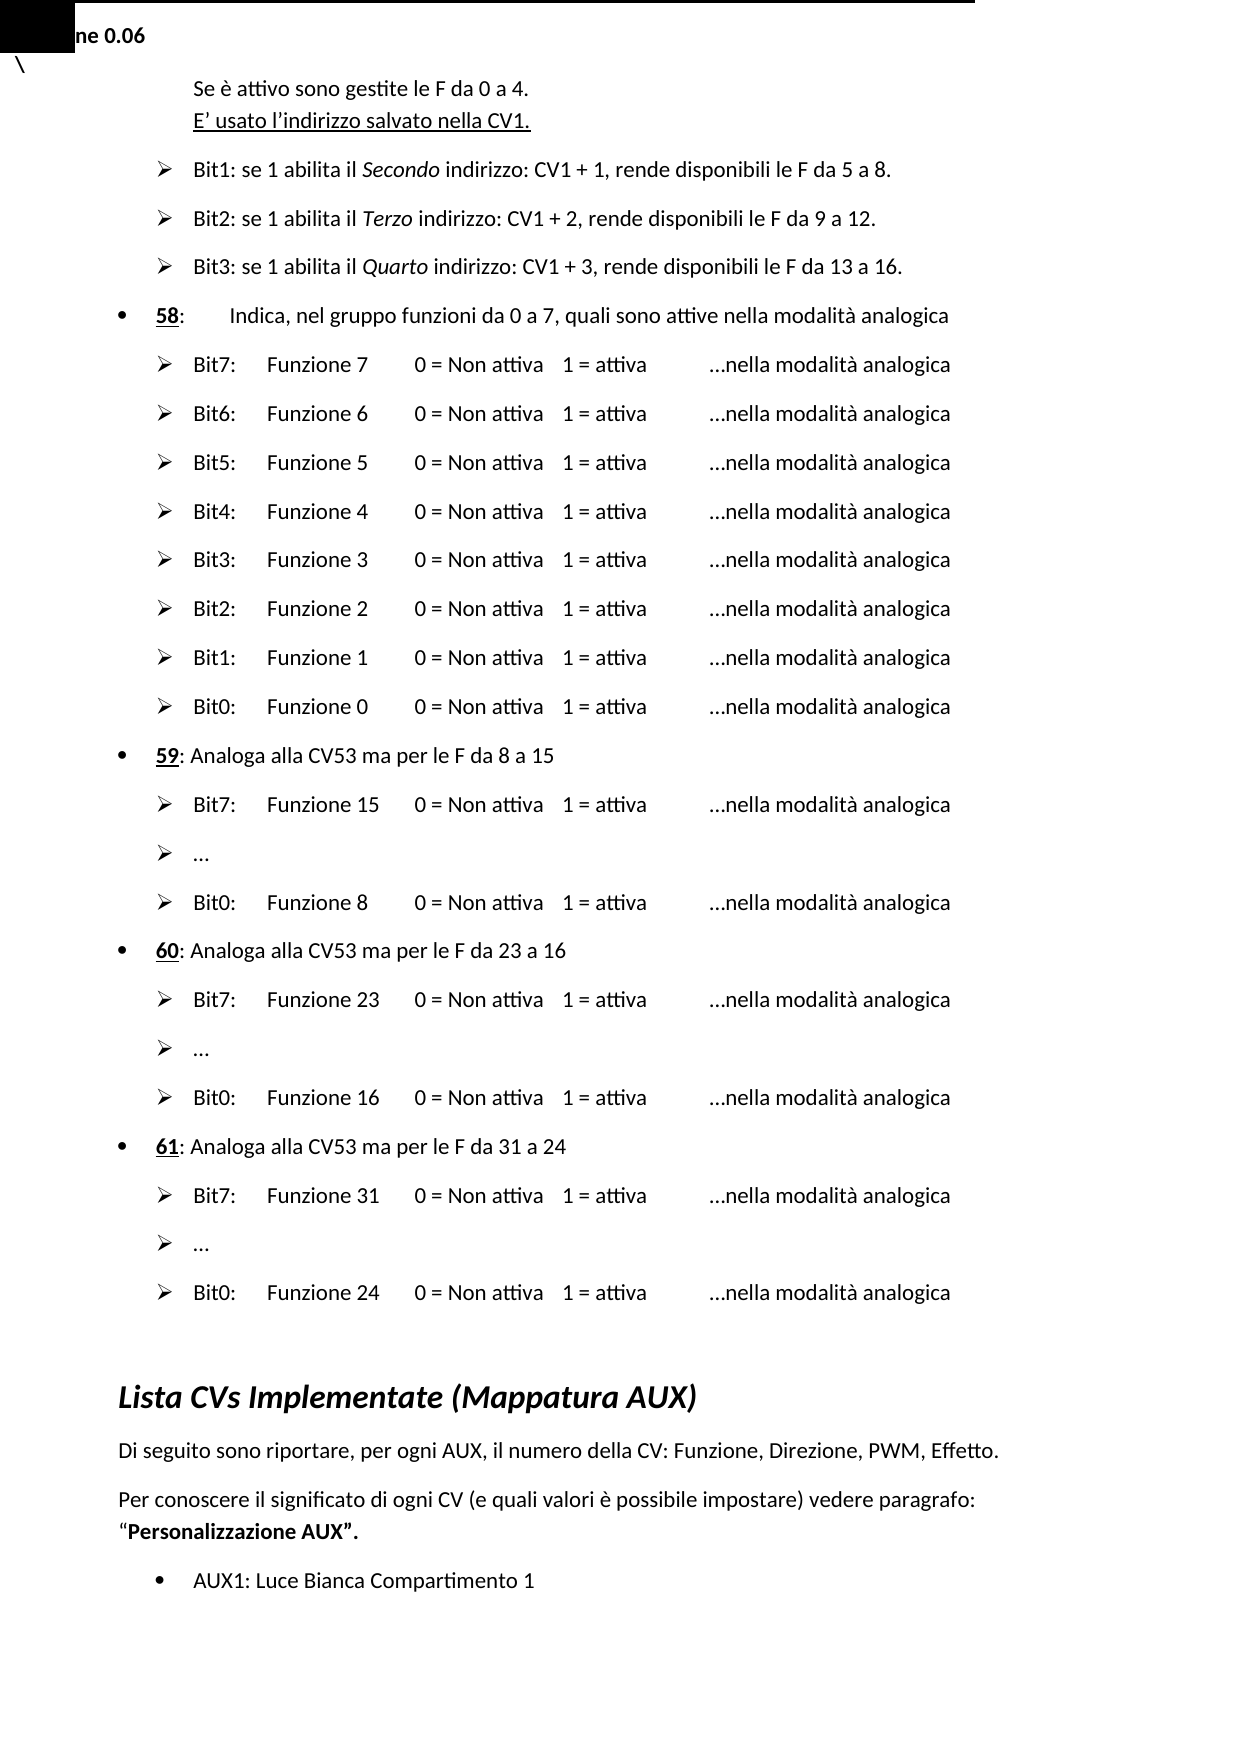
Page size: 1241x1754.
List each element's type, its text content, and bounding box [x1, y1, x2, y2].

list Bit7: Funzione 15 0 = Non attiva 1 = attiva …nella modalità analogica [156, 790, 1122, 818]
list Bit2: se 1 abilita il Terzo indirizzo: CV1 + 2, rende disponibili le F da 9 a 12. [156, 204, 1122, 232]
list Bit2: Funzione 2 0 = Non attiva 1 = attiva …nella modalità analogica [156, 594, 1122, 622]
list AUX1: Luce Bianca Compartimento 1 [156, 1566, 1122, 1594]
list Bit1: se 1 abilita il Secondo indirizzo: CV1 + 1, rende disponibili le F da 5 a 8. [156, 155, 1122, 183]
list … [156, 1034, 1122, 1062]
list Bit7: Funzione 7 0 = Non attiva 1 = attiva …nella modalità analogica [156, 350, 1122, 378]
list 58: Indica, nel gruppo funzioni da 0 a 7, quali sono attive nella modalità analogica [118, 301, 1122, 329]
list Bit5: Funzione 5 0 = Non attiva 1 = attiva …nella modalità analogica [156, 448, 1122, 476]
list Se è attivo sono gestite le F da 0 a 4. E’ usato l’indirizzo salvato nella CV1. [156, 74, 1122, 134]
list Bit7: Funzione 23 0 = Non attiva 1 = attiva …nella modalità analogica [156, 985, 1122, 1013]
list 60: Analoga alla CV53 ma per le F da 23 a 16 [118, 936, 1122, 964]
list Bit3: Funzione 3 0 = Non attiva 1 = attiva …nella modalità analogica [156, 546, 1122, 574]
list Bit0: Funzione 24 0 = Non attiva 1 = attiva …nella modalità analogica [156, 1278, 1122, 1306]
list … [156, 839, 1122, 867]
list Bit0: Funzione 0 0 = Non attiva 1 = attiva …nella modalità analogica [156, 692, 1122, 720]
text Per conoscere il significato di ogni CV (e quali valori è possibile impostare) vedere paragrafo: “Personalizzazione AUX”. [118, 1485, 1122, 1545]
list Bit0: Funzione 16 0 = Non attiva 1 = attiva …nella modalità analogica [156, 1083, 1122, 1111]
list Bit3: se 1 abilita il Quarto indirizzo: CV1 + 3, rende disponibili le F da 13 a 16. [156, 252, 1122, 281]
subtitle Lista CVs Implementate (Mappatura AUX) [118, 1376, 1122, 1417]
list 61: Analoga alla CV53 ma per le F da 31 a 24 [118, 1132, 1122, 1160]
list Bit6: Funzione 6 0 = Non attiva 1 = attiva …nella modalità analogica [156, 399, 1122, 427]
list Bit1: Funzione 1 0 = Non attiva 1 = attiva …nella modalità analogica [156, 643, 1122, 671]
list 59: Analoga alla CV53 ma per le F da 8 a 15 [118, 741, 1122, 769]
text Di seguito sono riportare, per ogni AUX, il numero della CV: Funzione, Direzione, PWM, Effetto. [118, 1436, 1122, 1464]
list … [156, 1229, 1122, 1258]
list Bit7: Funzione 31 0 = Non attiva 1 = attiva …nella modalità analogica [156, 1181, 1122, 1209]
list Bit0: Funzione 8 0 = Non attiva 1 = attiva …nella modalità analogica [156, 888, 1122, 916]
list Bit4: Funzione 4 0 = Non attiva 1 = attiva …nella modalità analogica [156, 497, 1122, 525]
